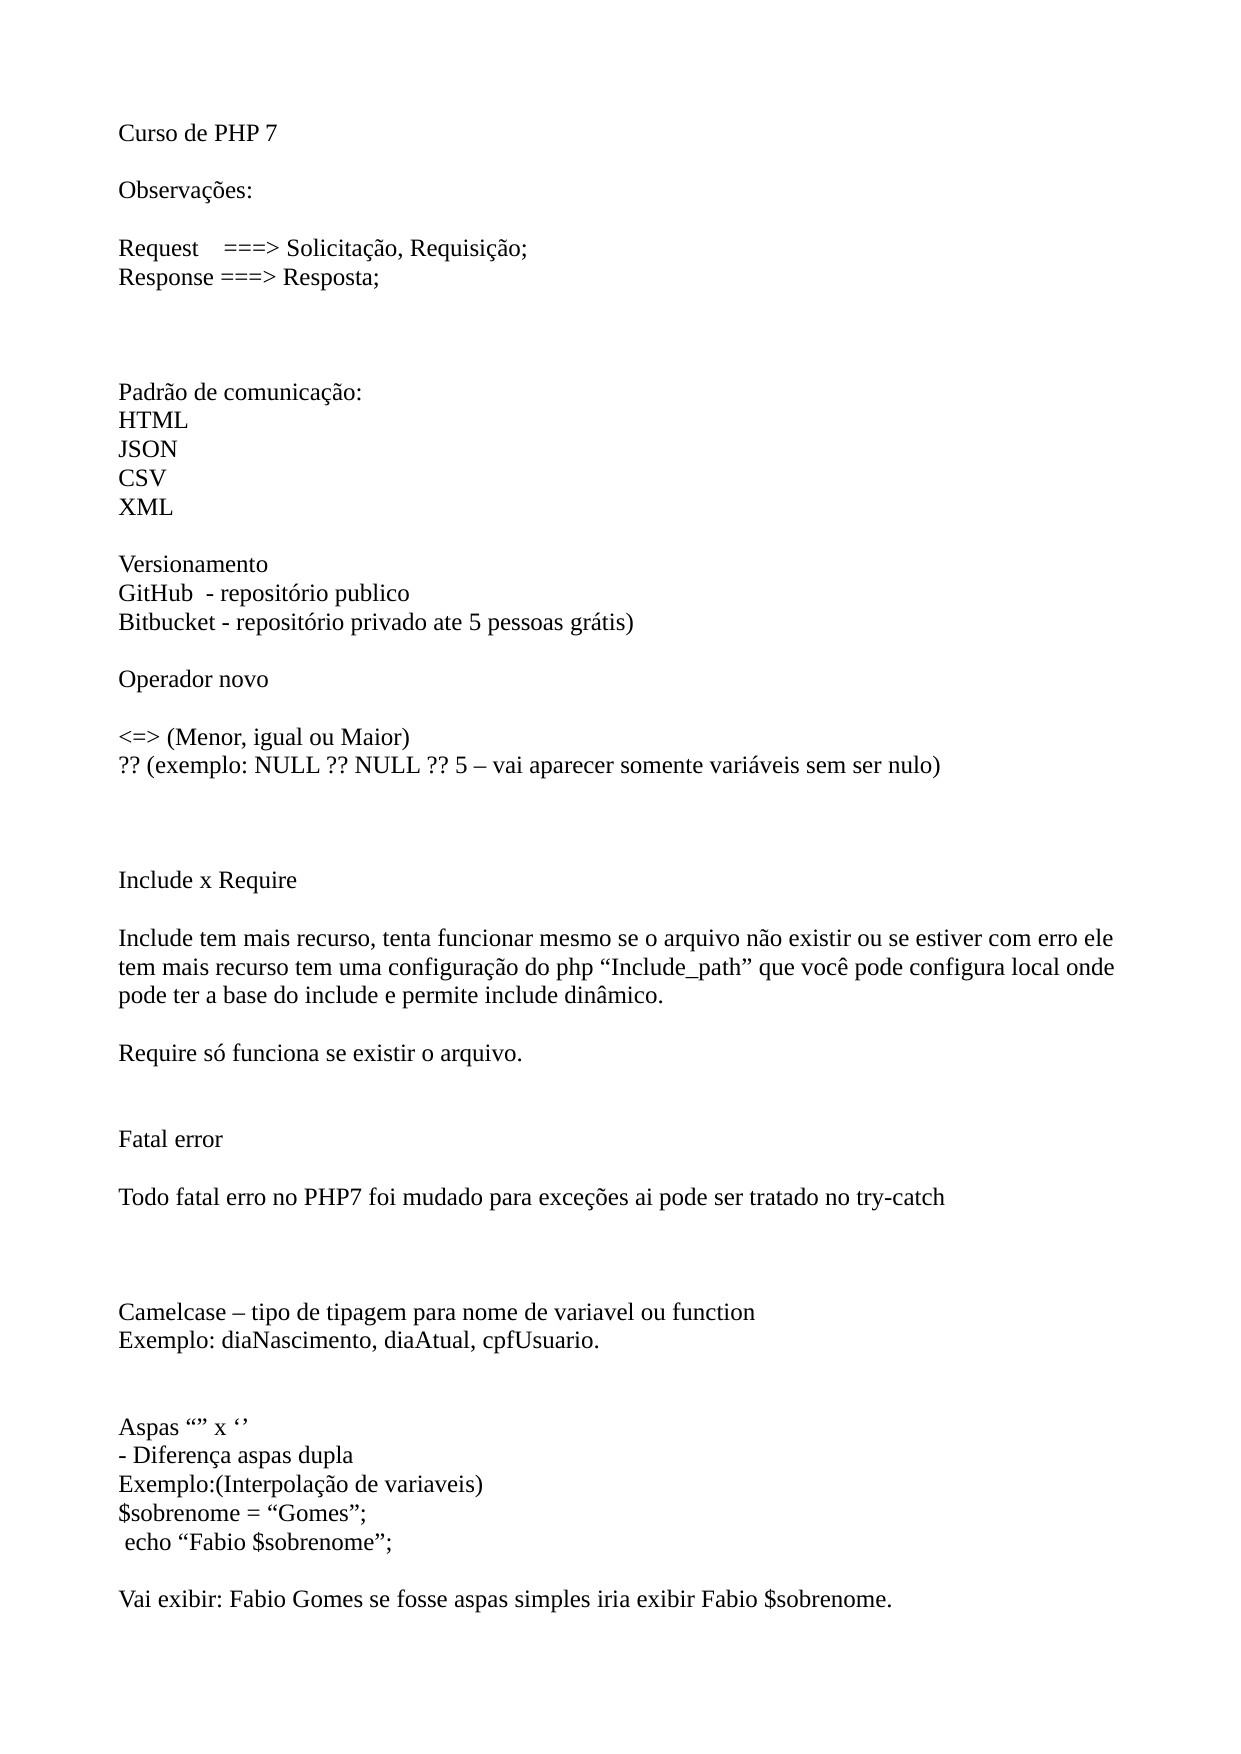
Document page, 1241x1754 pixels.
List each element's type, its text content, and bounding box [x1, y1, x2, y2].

text GitHub - repositório publico [118, 578, 1122, 607]
text CSV [118, 463, 1122, 492]
text - Diferença aspas dupla [118, 1441, 1122, 1469]
text Operador novo [118, 664, 1122, 693]
text Versionamento [118, 549, 1122, 578]
text Response ===> Resposta; [118, 262, 1122, 291]
text Camelcase – tipo de tipagem para nome de variavel ou function [118, 1297, 1122, 1326]
text Request ===> Solicitação, Requisição; [118, 233, 1122, 262]
text ?? (exemplo: NULL ?? NULL ?? 5 – vai aparecer somente variáveis sem ser nulo) [118, 751, 1122, 779]
text Vai exibir: Fabio Gomes se fosse aspas simples iria exibir Fabio $sobrenome. [118, 1584, 1122, 1613]
text <=> (Menor, igual ou Maior) [118, 722, 1122, 751]
text Require só funciona se existir o arquivo. [118, 1038, 1122, 1067]
text Include x Require [118, 866, 1122, 894]
text HTML [118, 406, 1122, 434]
text XML [118, 492, 1122, 521]
text Curso de PHP 7 [118, 118, 1122, 147]
text echo “Fabio $sobrenome”; [118, 1527, 1122, 1556]
text Fatal error [118, 1124, 1122, 1153]
text Exemplo:(Interpolação de variaveis) [118, 1469, 1122, 1498]
text Observações: [118, 176, 1122, 204]
text $sobrenome = “Gomes”; [118, 1498, 1122, 1527]
text Todo fatal erro no PHP7 foi mudado para exceções ai pode ser tratado no try-catch [118, 1182, 1122, 1211]
text Include tem mais recurso, tenta funcionar mesmo se o arquivo não existir ou se estiver com erro ele tem mais recurso tem uma configuração do php “Include_path” que você pode configura local onde pode ter a base do include e permite include dinâmico. [118, 923, 1122, 1009]
text Bitbucket - repositório privado ate 5 pessoas grátis) [118, 607, 1122, 636]
text Aspas “” x ‘’ [118, 1412, 1122, 1441]
text Padrão de comunicação: [118, 377, 1122, 406]
text Exemplo: diaNascimento, diaAtual, cpfUsuario. [118, 1326, 1122, 1354]
text JSON [118, 434, 1122, 463]
